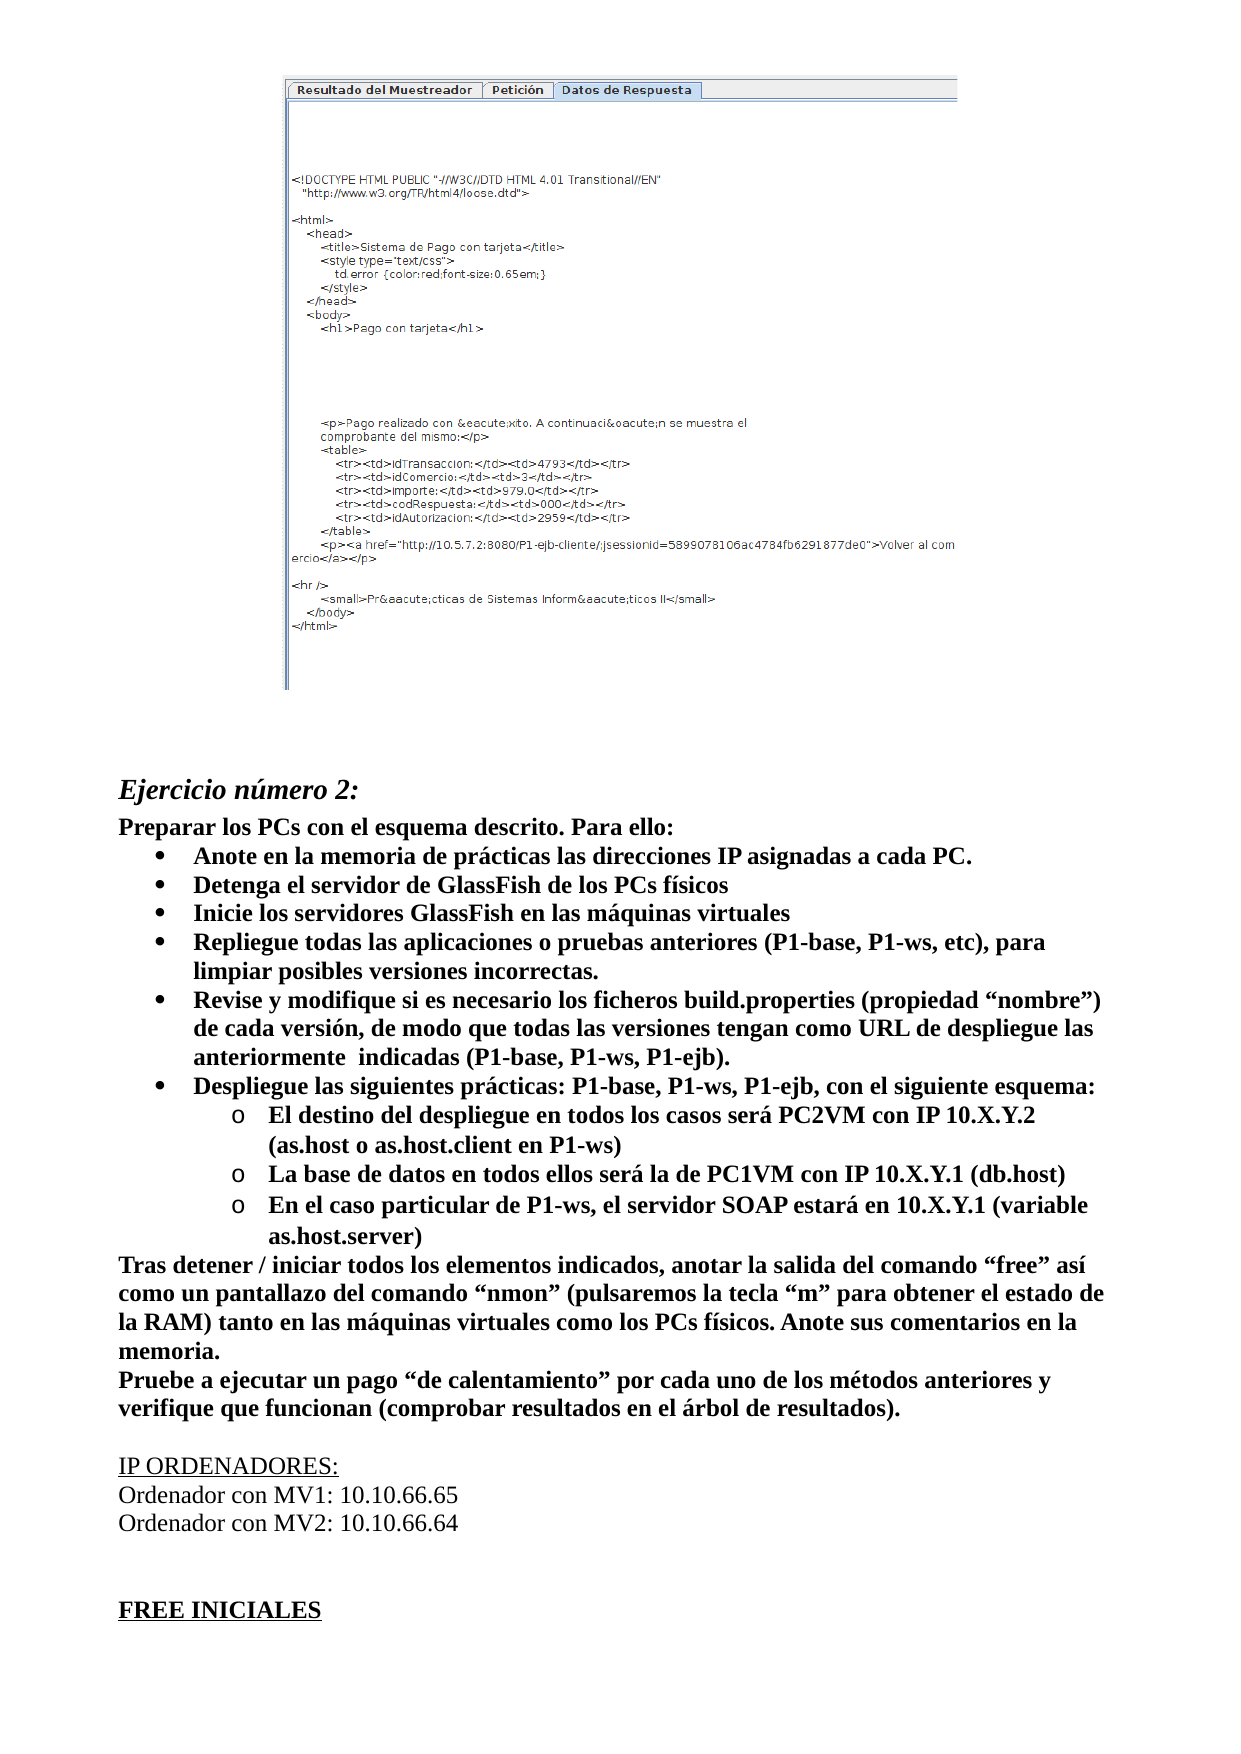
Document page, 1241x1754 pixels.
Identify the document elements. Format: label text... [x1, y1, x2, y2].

text Pruebe a ejecutar un pago “de calentamiento” por cada uno de los métodos anteriores y verifique que funcionan (comprobar resultados en el árbol de resultados). [118, 1365, 1122, 1422]
list Repliegue todas las aplicaciones o pruebas anteriores (P1-base, P1-ws, etc), para limpiar posibles versiones incorrectas. [156, 927, 1122, 985]
list En el caso particular de P1-ws, el servidor SOAP estará en 10.X.Y.1 (variable as.host.server) [231, 1190, 1122, 1250]
text Tras detener / iniciar todos los elementos indicados, anotar la salida del comando “free” así como un pantallazo del comando “nmon” (pulsaremos la tecla “m” para obtener el estado de la RAM) tanto en las máquinas virtuales como los PCs físicos. Anote sus comentarios en la memoria. [118, 1250, 1122, 1365]
text Ordenador con MV2: 10.10.66.64 [118, 1508, 1122, 1537]
subtitle Ejercicio número 2: [118, 772, 1122, 806]
list El destino del despliegue en todos los casos será PC2VM con IP 10.X.Y.2 (as.host o as.host.client en P1-ws) [231, 1100, 1122, 1159]
text IP ORDENADORES: [118, 1422, 1122, 1480]
list Revise y modifique si es necesario los ficheros build.properties (propiedad “nombre”) de cada versión, de modo que todas las versiones tengan como URL de despliegue las anteriormente indicadas (P1-base, P1-ws, P1-ejb). [156, 985, 1122, 1071]
list La base de datos en todos ellos será la de PC1VM con IP 10.X.Y.1 (db.host) [231, 1159, 1122, 1190]
text Preparar los PCs con el esquema descrito. Para ello: [118, 812, 1122, 841]
text FREE INICIALES [118, 1595, 1122, 1623]
text Ordenador con MV1: 10.10.66.65 [118, 1480, 1122, 1508]
list Despliegue las siguientes prácticas: P1-base, P1-ws, P1-ejb, con el siguiente esquema: [156, 1071, 1122, 1100]
list Inicie los servidores GlassFish en las máquinas virtuales [156, 898, 1122, 927]
list Anote en la memoria de prácticas las direcciones IP asignadas a cada PC. [156, 841, 1122, 870]
list Detenga el servidor de GlassFish de los PCs físicos [156, 870, 1122, 898]
